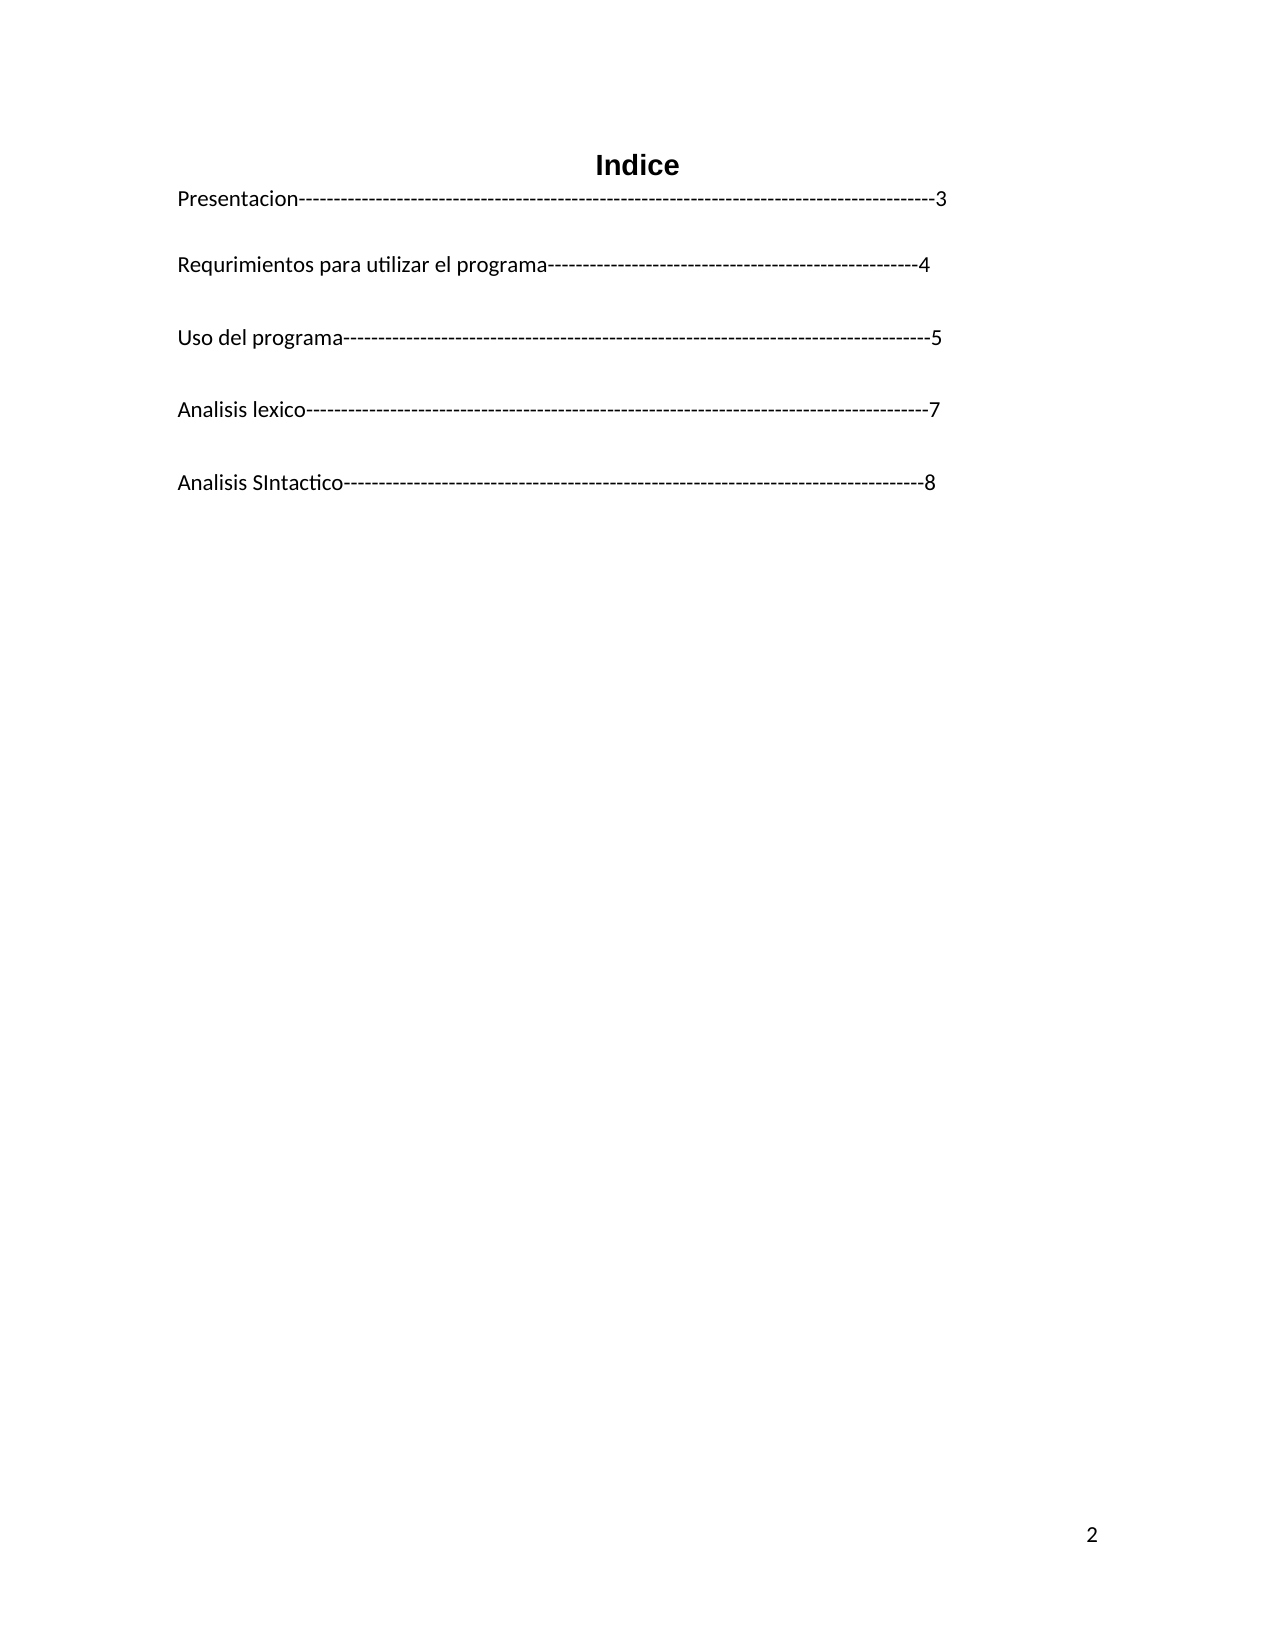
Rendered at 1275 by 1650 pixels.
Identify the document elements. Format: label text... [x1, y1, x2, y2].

text Requrimientos para utilizar el programa-----------------------------------------------------4 [177, 250, 1098, 278]
text Uso del programa------------------------------------------------------------------------------------5 [177, 323, 1098, 351]
text Analisis SIntactico-----------------------------------------------------------------------------------8 [177, 468, 1098, 496]
subtitle Indice [177, 148, 1098, 181]
text Presentacion-------------------------------------------------------------------------------------------3 [177, 184, 1098, 212]
text Analisis lexico-----------------------------------------------------------------------------------------7 [177, 396, 1098, 424]
